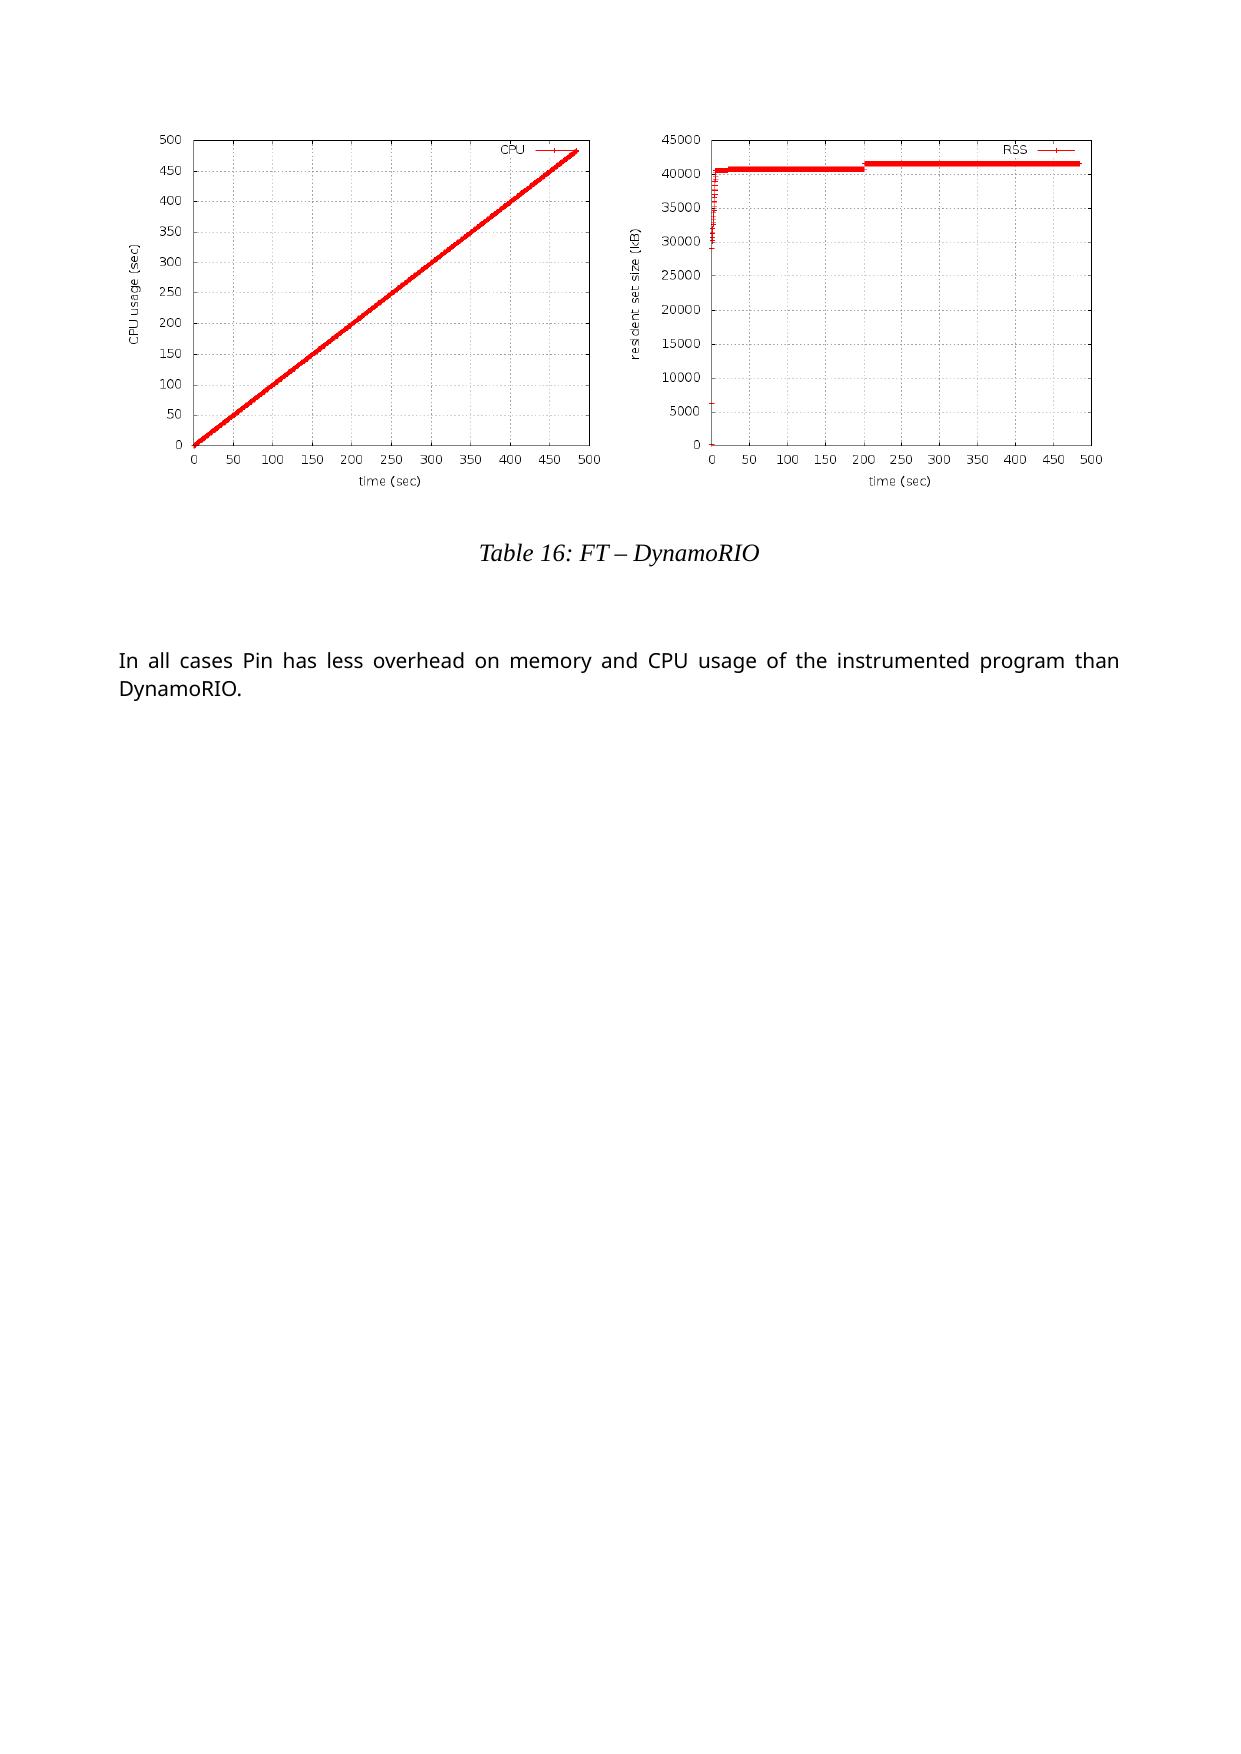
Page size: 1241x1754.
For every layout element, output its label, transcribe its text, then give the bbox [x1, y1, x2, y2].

text In all cases Pin has less overhead on memory and CPU usage of the instrumented program than DynamoRIO. [118, 646, 1122, 703]
table_header [119, 118, 620, 526]
table_header [620, 118, 1122, 526]
text Table 16: FT – DynamoRIO [118, 538, 1122, 567]
picture [626, 123, 1117, 492]
picture [124, 123, 615, 492]
